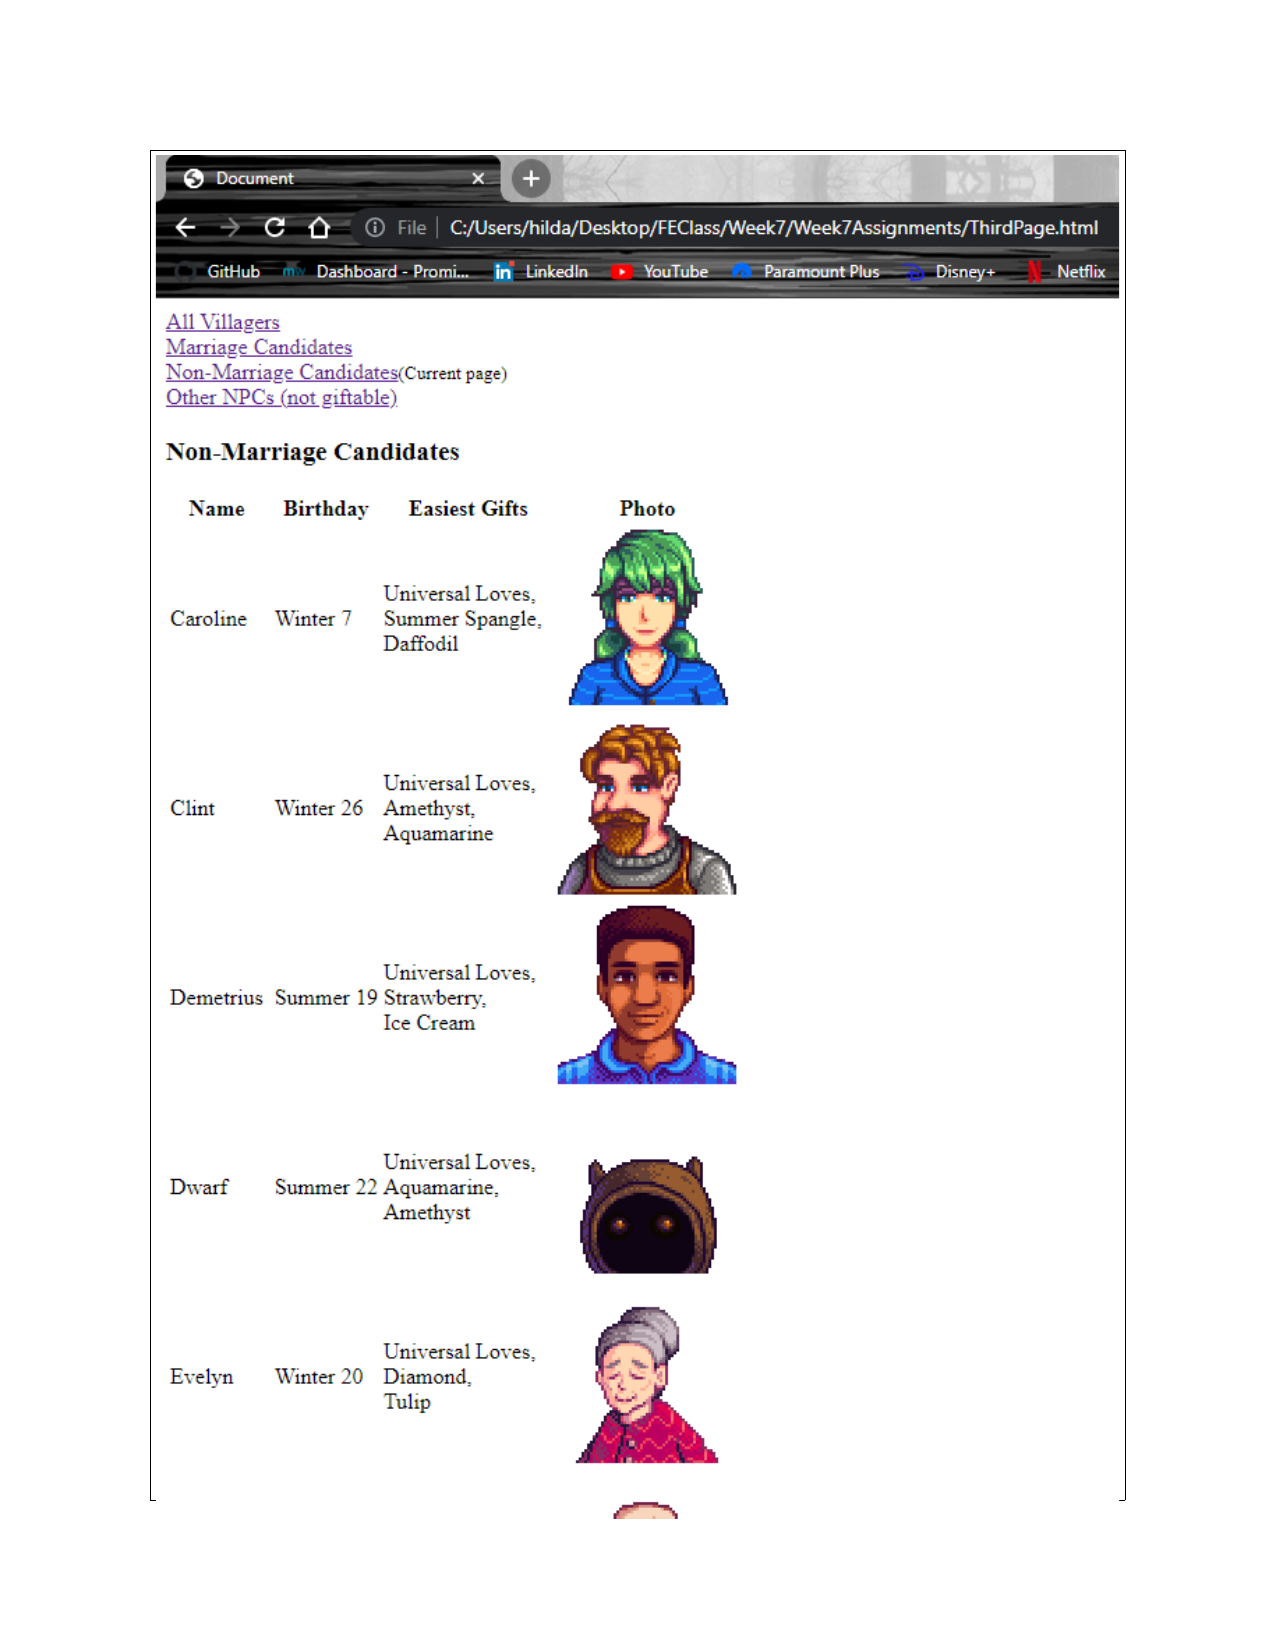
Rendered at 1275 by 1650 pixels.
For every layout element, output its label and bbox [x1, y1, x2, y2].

picture [155, 155, 1120, 1519]
table_cell [151, 151, 1125, 1500]
